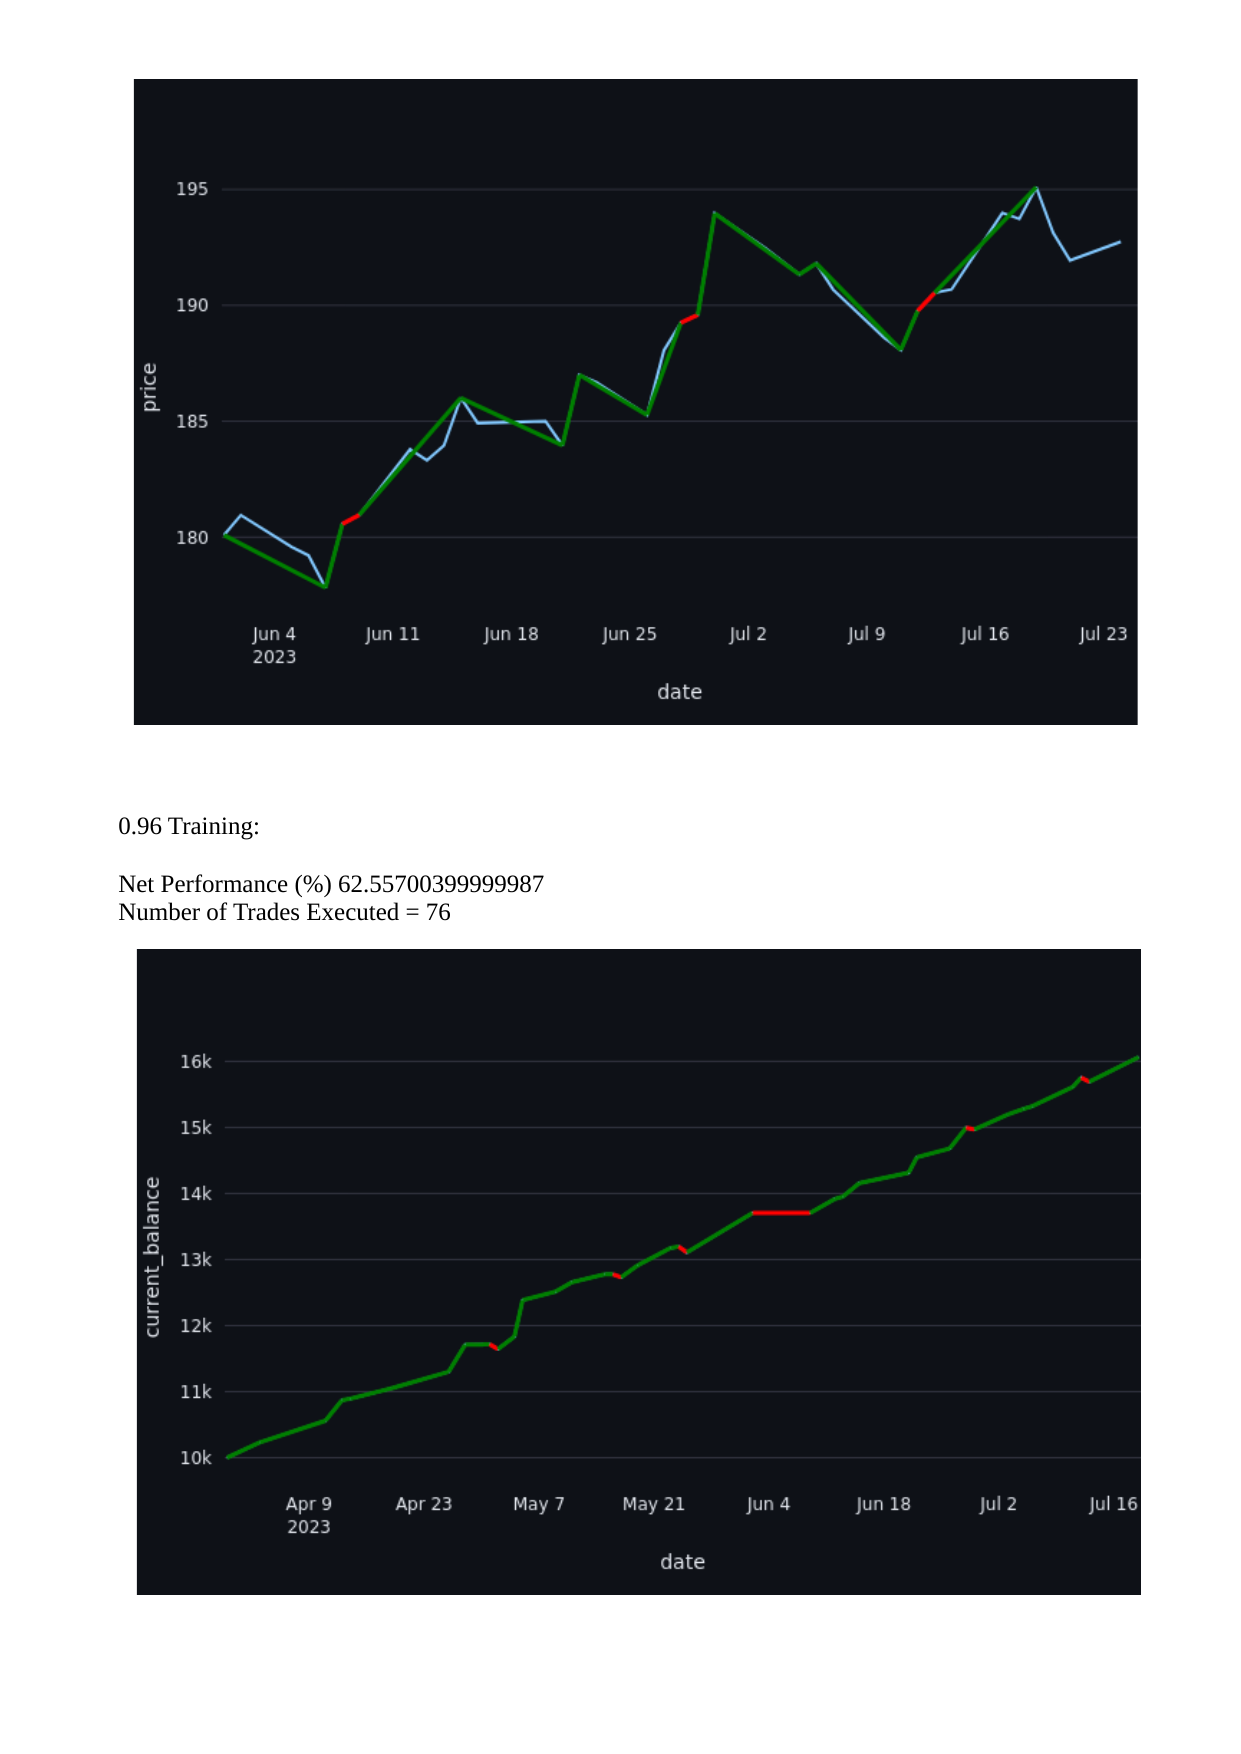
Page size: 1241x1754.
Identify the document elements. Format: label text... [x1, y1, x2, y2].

picture [136, 949, 1141, 1595]
picture [133, 79, 1138, 725]
text 0.96 Training: [118, 811, 1122, 840]
text Number of Trades Executed = 76 [118, 897, 1122, 926]
text Net Performance (%) 62.55700399999987 [118, 869, 1122, 897]
